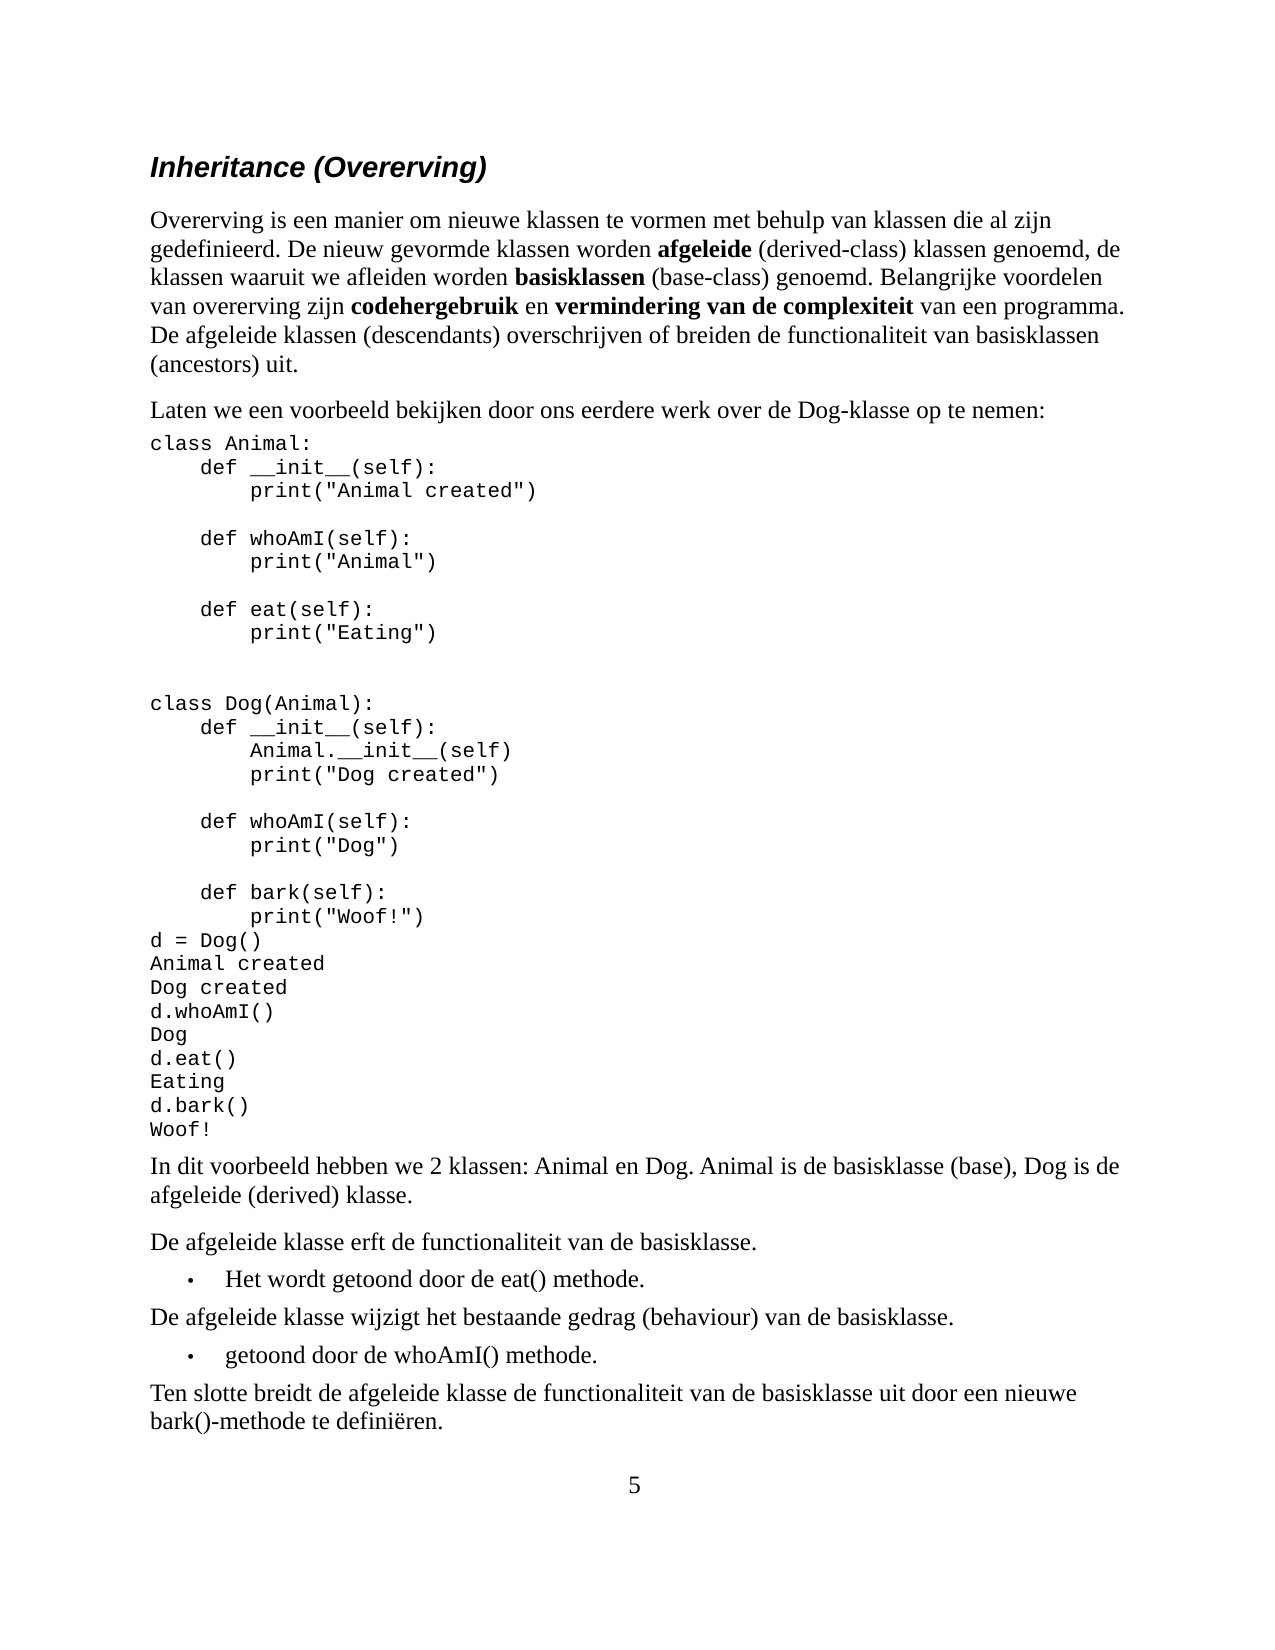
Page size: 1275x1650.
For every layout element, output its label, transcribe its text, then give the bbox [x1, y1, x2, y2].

text Ten slotte breidt de afgeleide klasse de functionaliteit van de basisklasse uit door een nieuwe bark()-methode te definiëren. [150, 1378, 1125, 1435]
text De afgeleide klasse erft de functionaliteit van de basisklasse. [150, 1227, 1125, 1256]
text Dog created [150, 977, 1125, 1001]
text Dog [150, 1024, 1125, 1048]
text In dit voorbeeld hebben we 2 klassen: Animal en Dog. Animal is de basisklasse (base), Dog is de afgeleide (derived) klasse. [150, 1151, 1125, 1209]
text print("Dog") [150, 835, 1125, 859]
text d.eat() [150, 1048, 1125, 1072]
list getoond door de whoAmI() methode. [187, 1340, 1125, 1369]
text Eating [150, 1072, 1125, 1095]
text print("Eating") [150, 622, 1125, 646]
text class Dog(Animal): [150, 693, 1125, 717]
text def whoAmI(self): [150, 528, 1125, 551]
text def whoAmI(self): [150, 811, 1125, 835]
text print("Animal") [150, 551, 1125, 575]
text De afgeleide klasse wijzigt het bestaande gedrag (behaviour) van de basisklasse. [150, 1302, 1125, 1331]
text class Animal: [150, 433, 1125, 457]
text def __init__(self): [150, 457, 1125, 480]
text d.whoAmI() [150, 1001, 1125, 1024]
text d = Dog() [150, 930, 1125, 953]
text def bark(self): [150, 882, 1125, 906]
subtitle Inheritance (Overerving) [150, 150, 1125, 183]
text def eat(self): [150, 599, 1125, 622]
text print("Dog created") [150, 764, 1125, 788]
text print("Woof!") [150, 906, 1125, 930]
text d.bark() [150, 1095, 1125, 1119]
list Het wordt getoond door de eat() methode. [187, 1264, 1125, 1293]
text Animal.__init__(self) [150, 741, 1125, 764]
text Laten we een voorbeeld bekijken door ons eerdere werk over de Dog-klasse op te nemen: [150, 395, 1125, 424]
text Overerving is een manier om nieuwe klassen te vormen met behulp van klassen die al zijn gedefinieerd. De nieuw gevormde klassen worden afgeleide (derived-class) klassen genoemd, de klassen waaruit we afleiden worden basisklassen (base-class) genoemd. Belangrijke voordelen van overerving zijn codehergebruik en vermindering van de complexiteit van een programma. De afgeleide klassen (descendants) overschrijven of breiden de functionaliteit van basisklassen (ancestors) uit. [150, 205, 1125, 377]
text Woof! [150, 1119, 1125, 1142]
text print("Animal created") [150, 480, 1125, 504]
text def __init__(self): [150, 717, 1125, 741]
text Animal created [150, 953, 1125, 977]
